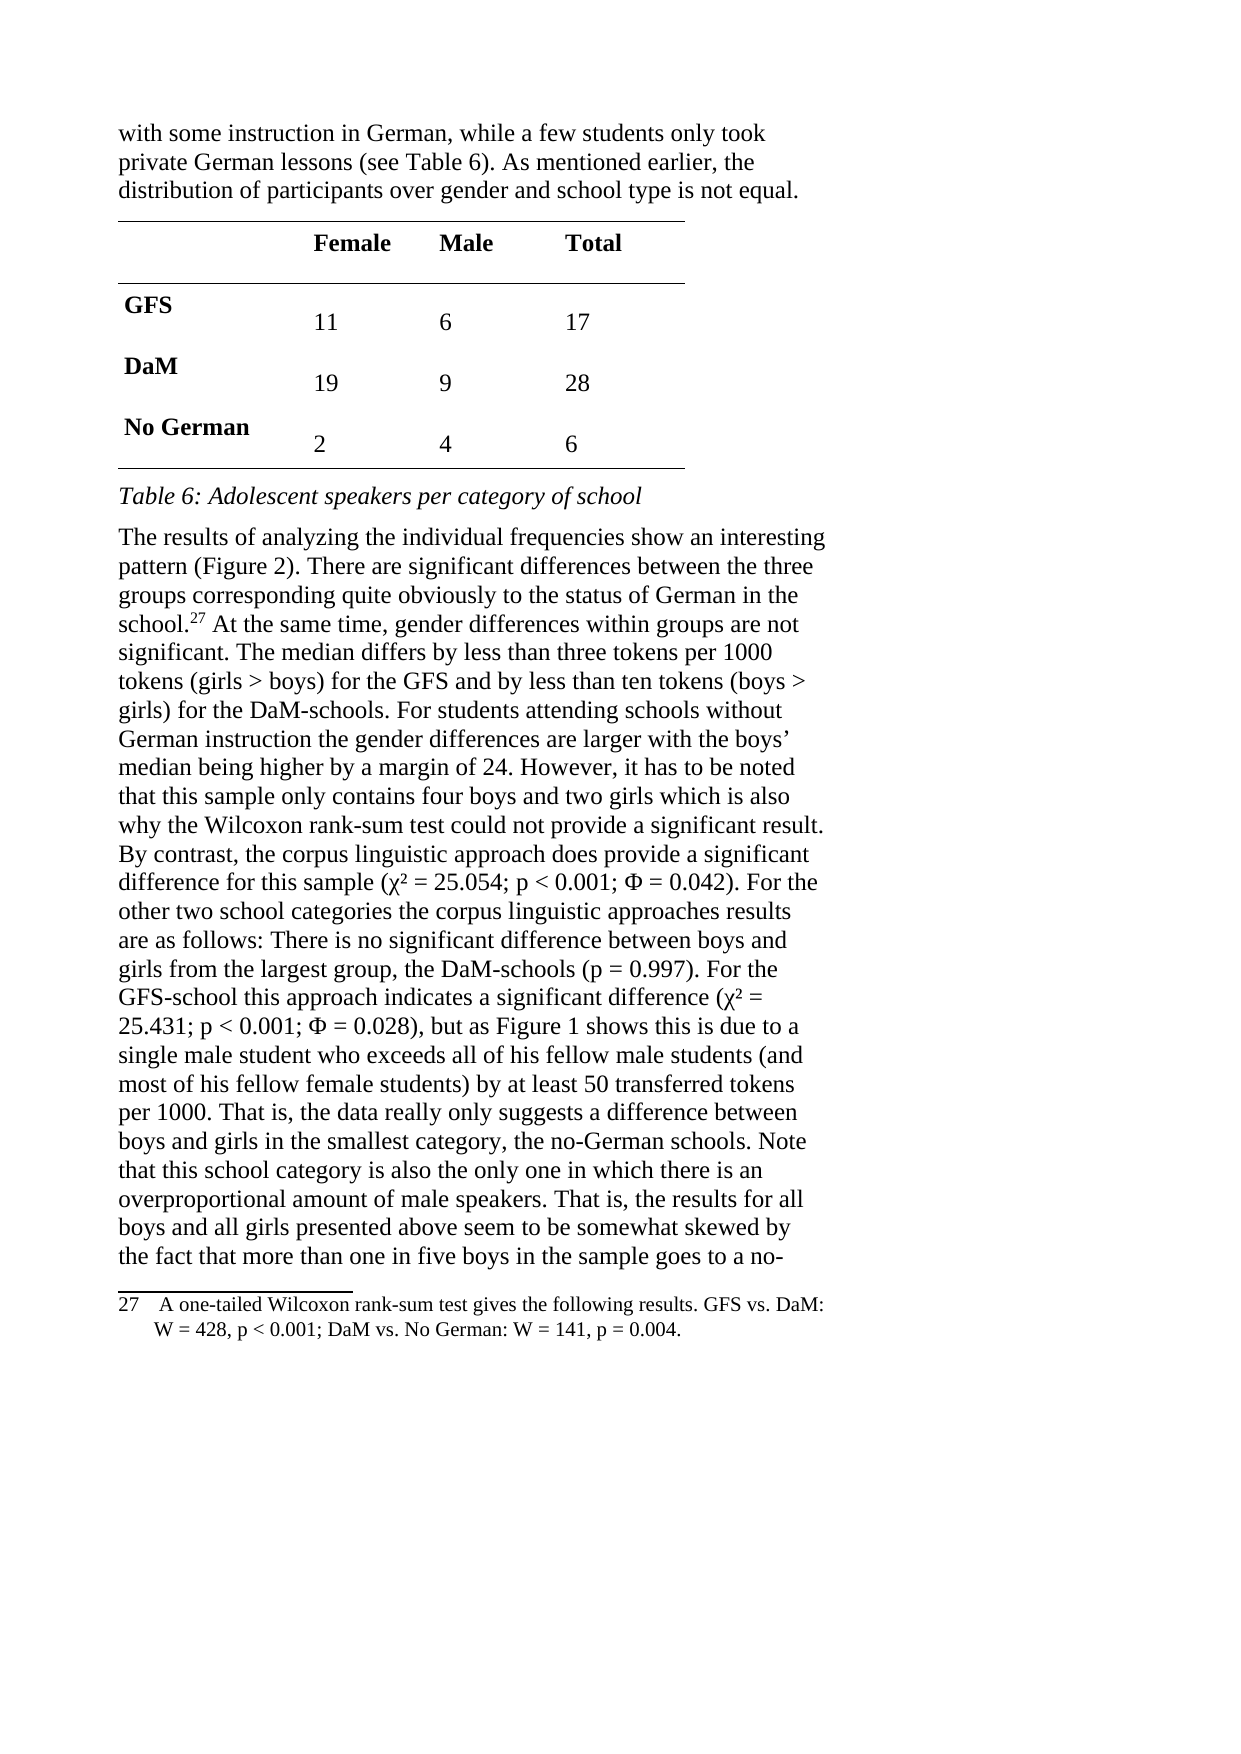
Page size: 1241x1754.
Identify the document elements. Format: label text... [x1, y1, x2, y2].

text Table 6: Adolescent speakers per category of school [118, 481, 827, 510]
table_cell No German [118, 407, 308, 468]
table_cell 28 [559, 345, 685, 407]
text A one-tailed Wilcoxon rank-sum test gives the following results. GFS vs. DaM: W = 428, p < 0.001; DaM vs. No German: W = 141, p = 0.004. [118, 1292, 827, 1341]
table_cell 17 [559, 284, 685, 345]
table_header Total [559, 222, 685, 283]
table_header Male [434, 222, 559, 283]
table_cell 2 [308, 407, 433, 468]
table_cell 9 [434, 345, 559, 407]
table_cell 6 [434, 284, 559, 345]
table_header [118, 222, 308, 283]
text with some instruction in German, while a few students only took private German lessons (see Table 6). As mentioned earlier, the distribution of participants over gender and school type is not equal. [118, 118, 827, 204]
table_cell 4 [434, 407, 559, 468]
table_cell 6 [559, 407, 685, 468]
table_cell 11 [308, 284, 433, 345]
table_cell 19 [308, 345, 433, 407]
table_cell DaM [118, 345, 308, 407]
table_cell GFS [118, 284, 308, 345]
text The results of analyzing the individual frequencies show an interesting pattern (Figure 2). There are significant differences between the three groups corresponding quite obviously to the status of German in the school. At the same time, gender differences within groups are not significant. The median differs by less than three tokens per 1000 tokens (girls > boys) for the GFS and by less than ten tokens (boys > girls) for the DaM-schools. For students attending schools without German instruction the gender differences are larger with the boys’ median being higher by a margin of 24. However, it has to be noted that this sample only contains four boys and two girls which is also why the Wilcoxon rank-sum test could not provide a significant result. By contrast, the corpus linguistic approach does provide a significant difference for this sample (χ² = 25.054; p < 0.001; Φ = 0.042). For the other two school categories the corpus linguistic approaches results are as follows: There is no significant difference between boys and girls from the largest group, the DaM-schools (p = 0.997). For the GFS-school this approach indicates a significant difference (χ² = 25.431; p < 0.001; Φ = 0.028), but as Figure 1 shows this is due to a single male student who exceeds all of his fellow male students (and most of his fellow female students) by at least 50 transferred tokens per 1000. That is, the data really only suggests a difference between boys and girls in the smallest category, the no-German schools. Note that this school category is also the only one in which there is an overproportional amount of male speakers. That is, the results for all boys and all girls presented above seem to be somewhat skewed by the fact that more than one in five boys in the sample goes to a no- [118, 522, 827, 1270]
table_header Female [308, 222, 433, 283]
